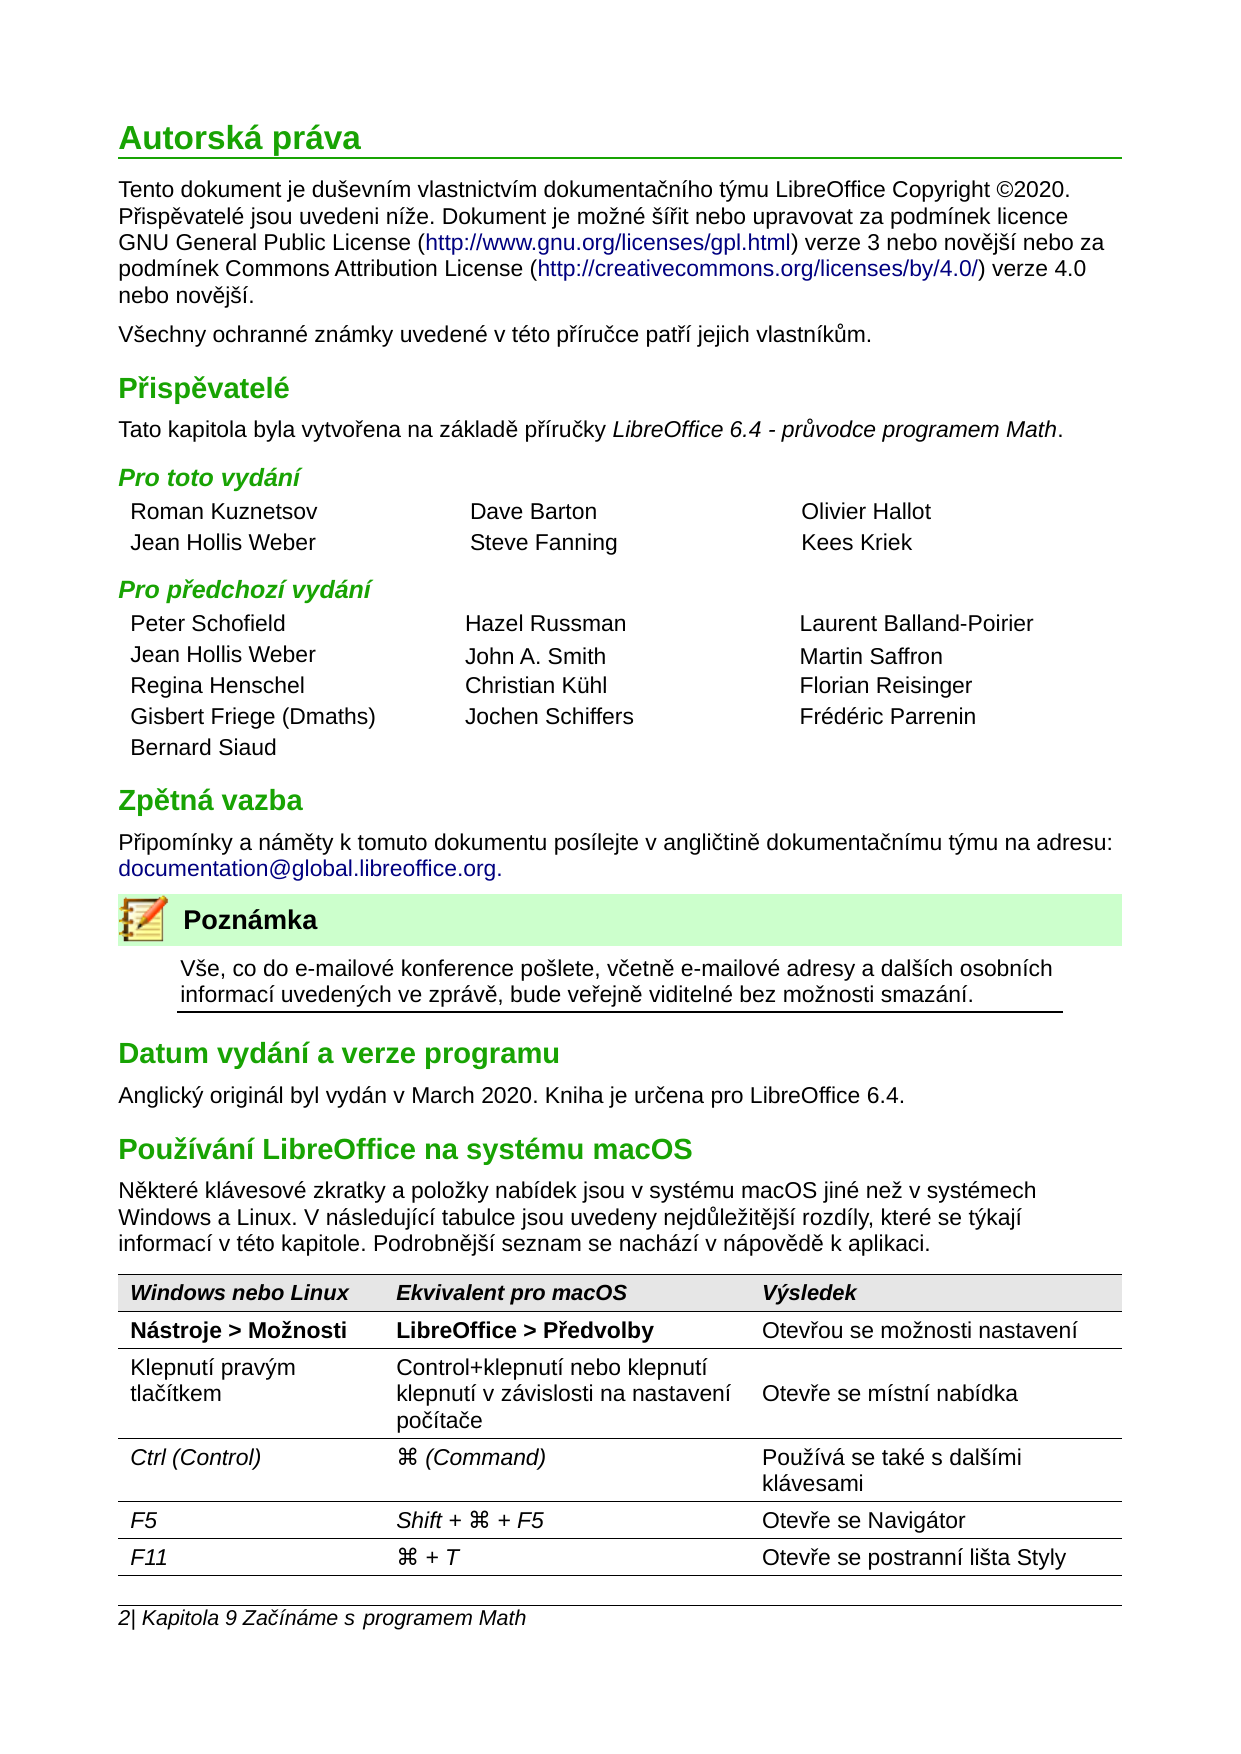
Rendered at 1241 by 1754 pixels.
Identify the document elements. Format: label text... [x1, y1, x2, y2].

text Vše, co do e-mailové konference pošlete, včetně e-mailové adresy a dalších osobních informací uvedených ve zprávě, bude veřejně viditelné bez možnosti smazání. [177, 952, 1063, 1011]
table_cell John A. Smith [453, 641, 787, 672]
table_cell Klepnutí pravým tlačítkem [118, 1349, 384, 1437]
table_cell [453, 734, 787, 760]
table_cell [788, 734, 1122, 760]
table_cell Používá se také s dalšími klávesami [750, 1439, 1122, 1501]
table_cell Steve Fanning [458, 529, 789, 555]
table_cell Nástroje > Možnosti [118, 1312, 384, 1348]
table_cell Ctrl (Control) [118, 1439, 384, 1501]
table_header Olivier Hallot [789, 498, 1122, 528]
table_header Roman Kuznetsov [118, 498, 458, 528]
text Některé klávesové zkratky a položky nabídek jsou v systému macOS jiné než v systémech Windows a Linux. V následující tabulce jsou uvedeny nejdůležitější rozdíly, které se týkají informací v této kapitole. Podrobnější seznam se nachází v nápovědě k aplikaci. [118, 1177, 1122, 1256]
text Připomínky a náměty k tomuto dokumentu posílejte v angličtině dokumentačnímu týmu na adresu: documentation@global.libreoffice.org. [118, 829, 1122, 881]
table_header Dave Barton [458, 498, 789, 528]
table_cell ⌘ + T [384, 1539, 750, 1574]
table_cell F5 [118, 1502, 384, 1538]
subtitle Datum vydání a verze programu [118, 1036, 1122, 1070]
subtitle Pro toto vydání [118, 463, 1122, 492]
table_header Výsledek [750, 1275, 1122, 1311]
table_cell Jochen Schiffers [453, 703, 787, 733]
subtitle Zpětná vazba [118, 783, 1122, 817]
table_header Laurent Balland-Poirier [788, 610, 1122, 641]
table_cell Otevře se místní nabídka [750, 1349, 1122, 1437]
table_cell Shift + ⌘ + F5 [384, 1502, 750, 1538]
text Tento dokument je duševním vlastnictvím dokumentačního týmu LibreOffice Copyright ©2020. Přispěvatelé jsou uvedeni níže. Dokument je možné šířit nebo upravovat za podmínek licence GNU General Public License (http://www.gnu.org/licenses/gpl.html) verze 3 nebo novější nebo za podmínek Commons Attribution License (http://creativecommons.org/licenses/by/4.0/) verze 4.0 nebo novější. [118, 176, 1122, 308]
table_cell LibreOffice > Předvolby [384, 1312, 750, 1348]
table_header Windows nebo Linux [118, 1275, 384, 1311]
text Tato kapitola byla vytvořena na základě příručky LibreOffice 6.4 - průvodce programem Math. [118, 416, 1122, 442]
table_cell Jean Hollis Weber [118, 641, 453, 672]
text Anglický originál byl vydán v březnu 2020. Kniha je určena pro LibreOffice 6.4. [118, 1082, 1122, 1108]
table_cell Frédéric Parrenin [788, 703, 1122, 733]
table_cell Otevřou se možnosti nastavení [750, 1312, 1122, 1348]
table_cell Control+klepnutí nebo klepnutí klepnutí v závislosti na nastavení počítače [384, 1349, 750, 1437]
table_header Hazel Russman [453, 610, 787, 641]
table_cell Christian Kühl [453, 672, 787, 703]
table_cell Jean Hollis Weber [118, 529, 458, 555]
subtitle Používání LibreOffice na systému macOS [118, 1132, 1122, 1165]
table_cell Kees Kriek [789, 529, 1122, 555]
table_cell F11 [118, 1539, 384, 1574]
table_cell Gisbert Friege (Dmaths) [118, 703, 453, 733]
table_cell Otevře se postranní lišta Styly [750, 1539, 1122, 1574]
picture [119, 894, 170, 945]
table_header Peter Schofield [118, 610, 453, 641]
table_cell ⌘ (Command) [384, 1439, 750, 1501]
table_cell Martin Saffron [788, 641, 1122, 672]
text Všechny ochranné známky uvedené v této příručce patří jejich vlastníkům. [118, 321, 1122, 347]
subtitle Pro předchozí vydání [118, 575, 1122, 604]
subtitle Autorská práva [118, 118, 1122, 157]
subtitle Poznámka [118, 894, 1122, 946]
table_cell Florian Reisinger [788, 672, 1122, 703]
subtitle Přispěvatelé [118, 371, 1122, 404]
table_header Ekvivalent pro macOS [384, 1275, 750, 1311]
table_cell Otevře se Navigátor [750, 1502, 1122, 1538]
table_cell Bernard Siaud [118, 734, 453, 760]
table_cell Regina Henschel [118, 672, 453, 703]
